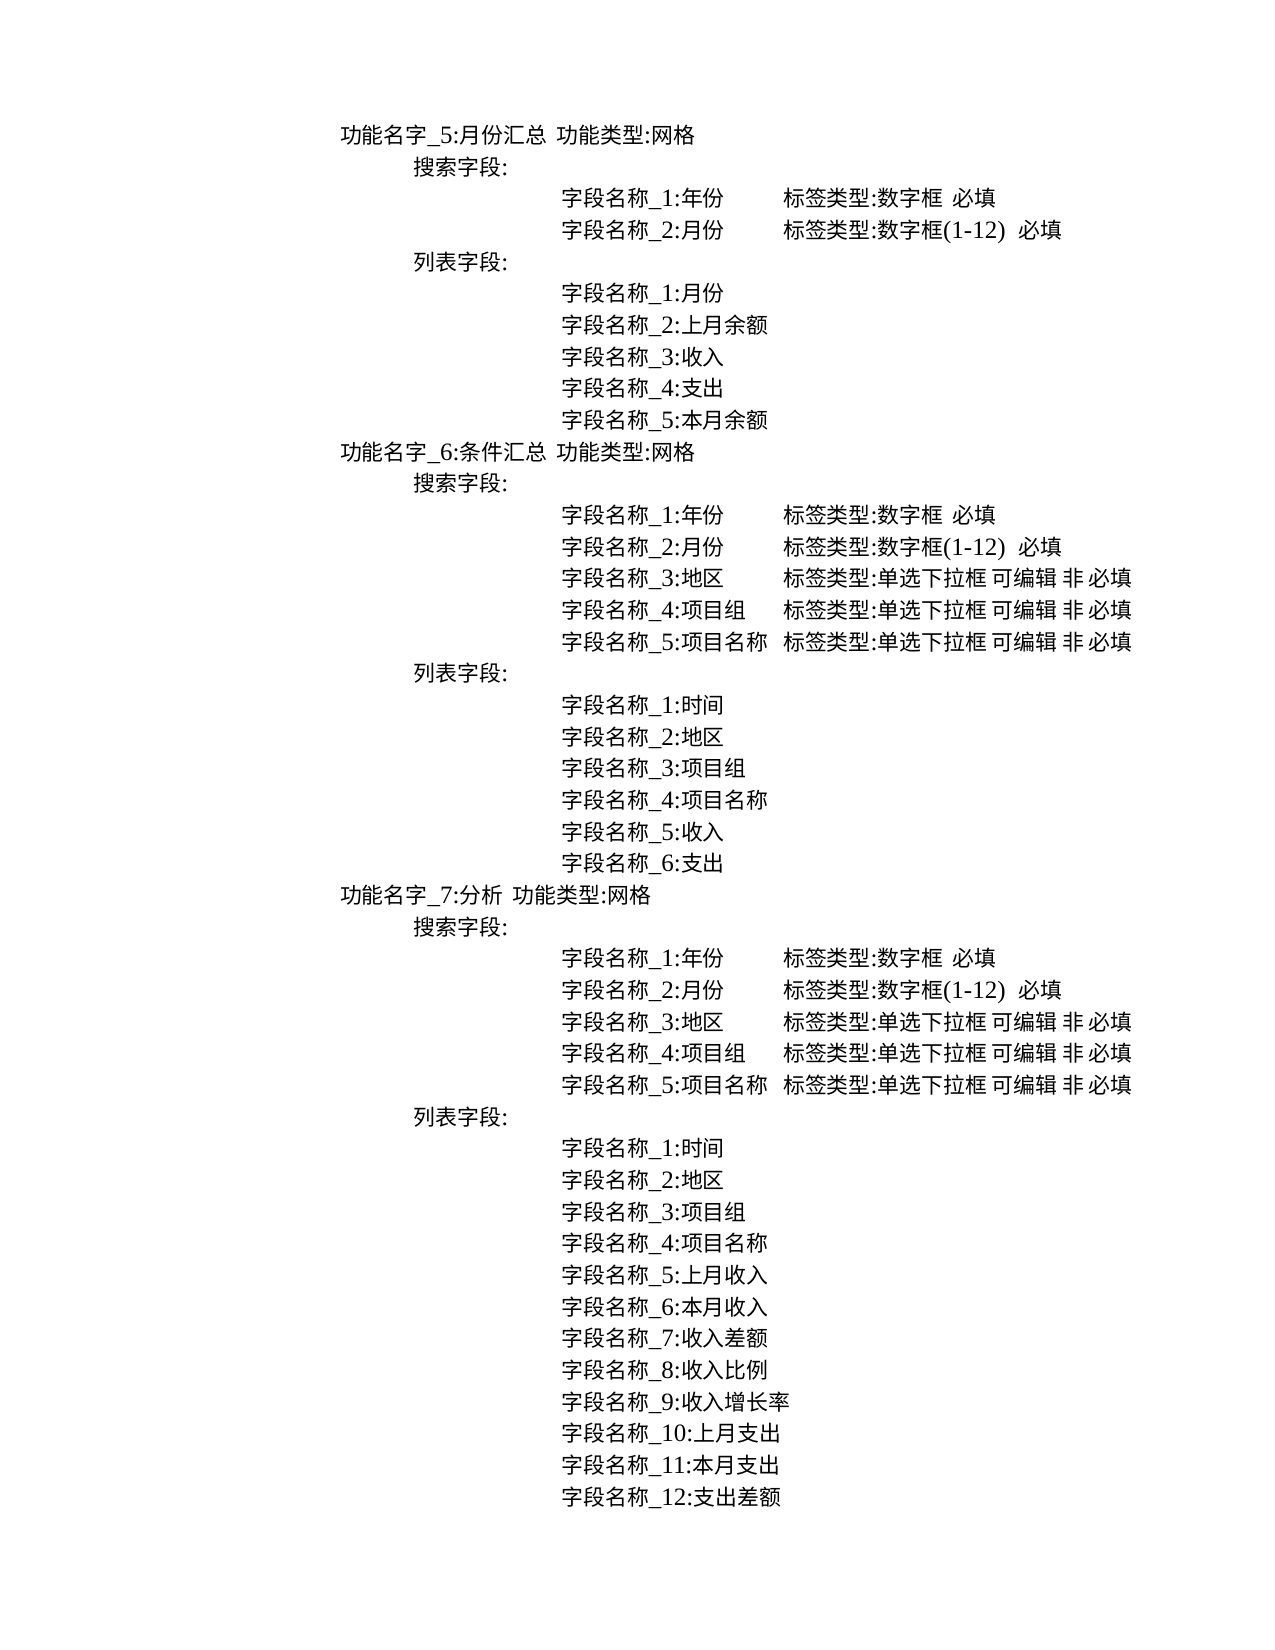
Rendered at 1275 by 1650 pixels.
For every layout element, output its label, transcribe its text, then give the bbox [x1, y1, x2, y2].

text 字段名称_8:收入比例 [118, 1353, 1157, 1385]
text 字段名称_3:项目组 [118, 751, 1157, 783]
text 字段名称_1:年份 标签类型:数字框 必填 [118, 498, 1157, 530]
text 字段名称_4:项目名称 [118, 1226, 1157, 1258]
text 字段名称_6:支出 [118, 846, 1157, 878]
text 字段名称_4:项目名称 [118, 783, 1157, 815]
text 字段名称_2:上月余额 [118, 308, 1157, 340]
text 字段名称_7:收入差额 [118, 1321, 1157, 1353]
text 字段名称_1:年份 标签类型:数字框 必填 [118, 941, 1157, 973]
text 搜索字段: [118, 466, 1157, 498]
text 字段名称_3:地区 标签类型:单选下拉框 可编辑 非 必填 [118, 561, 1157, 593]
text 字段名称_2:地区 [118, 720, 1157, 751]
text 字段名称_3:地区 标签类型:单选下拉框 可编辑 非 必填 [118, 1005, 1157, 1036]
text 列表字段: [118, 656, 1157, 688]
text 字段名称_4:项目组 标签类型:单选下拉框 可编辑 非 必填 [118, 593, 1157, 625]
text 列表字段: [118, 1100, 1157, 1131]
text 字段名称_1:月份 [118, 276, 1157, 308]
text 字段名称_4:项目组 标签类型:单选下拉框 可编辑 非 必填 [118, 1036, 1157, 1068]
text 字段名称_3:收入 [118, 340, 1157, 371]
text 字段名称_4:支出 [118, 371, 1157, 403]
text 搜索字段: [118, 910, 1157, 941]
text 功能名字_5:月份汇总 功能类型:网格 [118, 118, 1157, 150]
text 字段名称_1:时间 [118, 688, 1157, 720]
text 功能名字_6:条件汇总 功能类型:网格 [118, 435, 1157, 466]
text 字段名称_1:时间 [118, 1131, 1157, 1163]
text 字段名称_5:收入 [118, 815, 1157, 846]
text 字段名称_11:本月支出 [118, 1448, 1157, 1480]
text 字段名称_2:月份 标签类型:数字框(1-12) 必填 [118, 530, 1157, 561]
text 字段名称_5:本月余额 [118, 403, 1157, 435]
text 功能名字_7:分析 功能类型:网格 [118, 878, 1157, 910]
text 列表字段: [118, 245, 1157, 276]
text 字段名称_2:月份 标签类型:数字框(1-12) 必填 [118, 213, 1157, 245]
text 字段名称_5:项目名称 标签类型:单选下拉框 可编辑 非 必填 [118, 1068, 1157, 1100]
text 字段名称_5:项目名称 标签类型:单选下拉框 可编辑 非 必填 [118, 625, 1157, 656]
text 字段名称_1:年份 标签类型:数字框 必填 [118, 181, 1157, 213]
text 字段名称_5:上月收入 [118, 1258, 1157, 1290]
text 字段名称_9:收入增长率 [118, 1385, 1157, 1416]
text 字段名称_10:上月支出 [118, 1416, 1157, 1448]
text 搜索字段: [118, 150, 1157, 181]
text 字段名称_6:本月收入 [118, 1290, 1157, 1321]
text 字段名称_2:地区 [118, 1163, 1157, 1195]
text 字段名称_3:项目组 [118, 1195, 1157, 1226]
text 字段名称_12:支出差额 [118, 1480, 1157, 1511]
text 字段名称_2:月份 标签类型:数字框(1-12) 必填 [118, 973, 1157, 1005]
